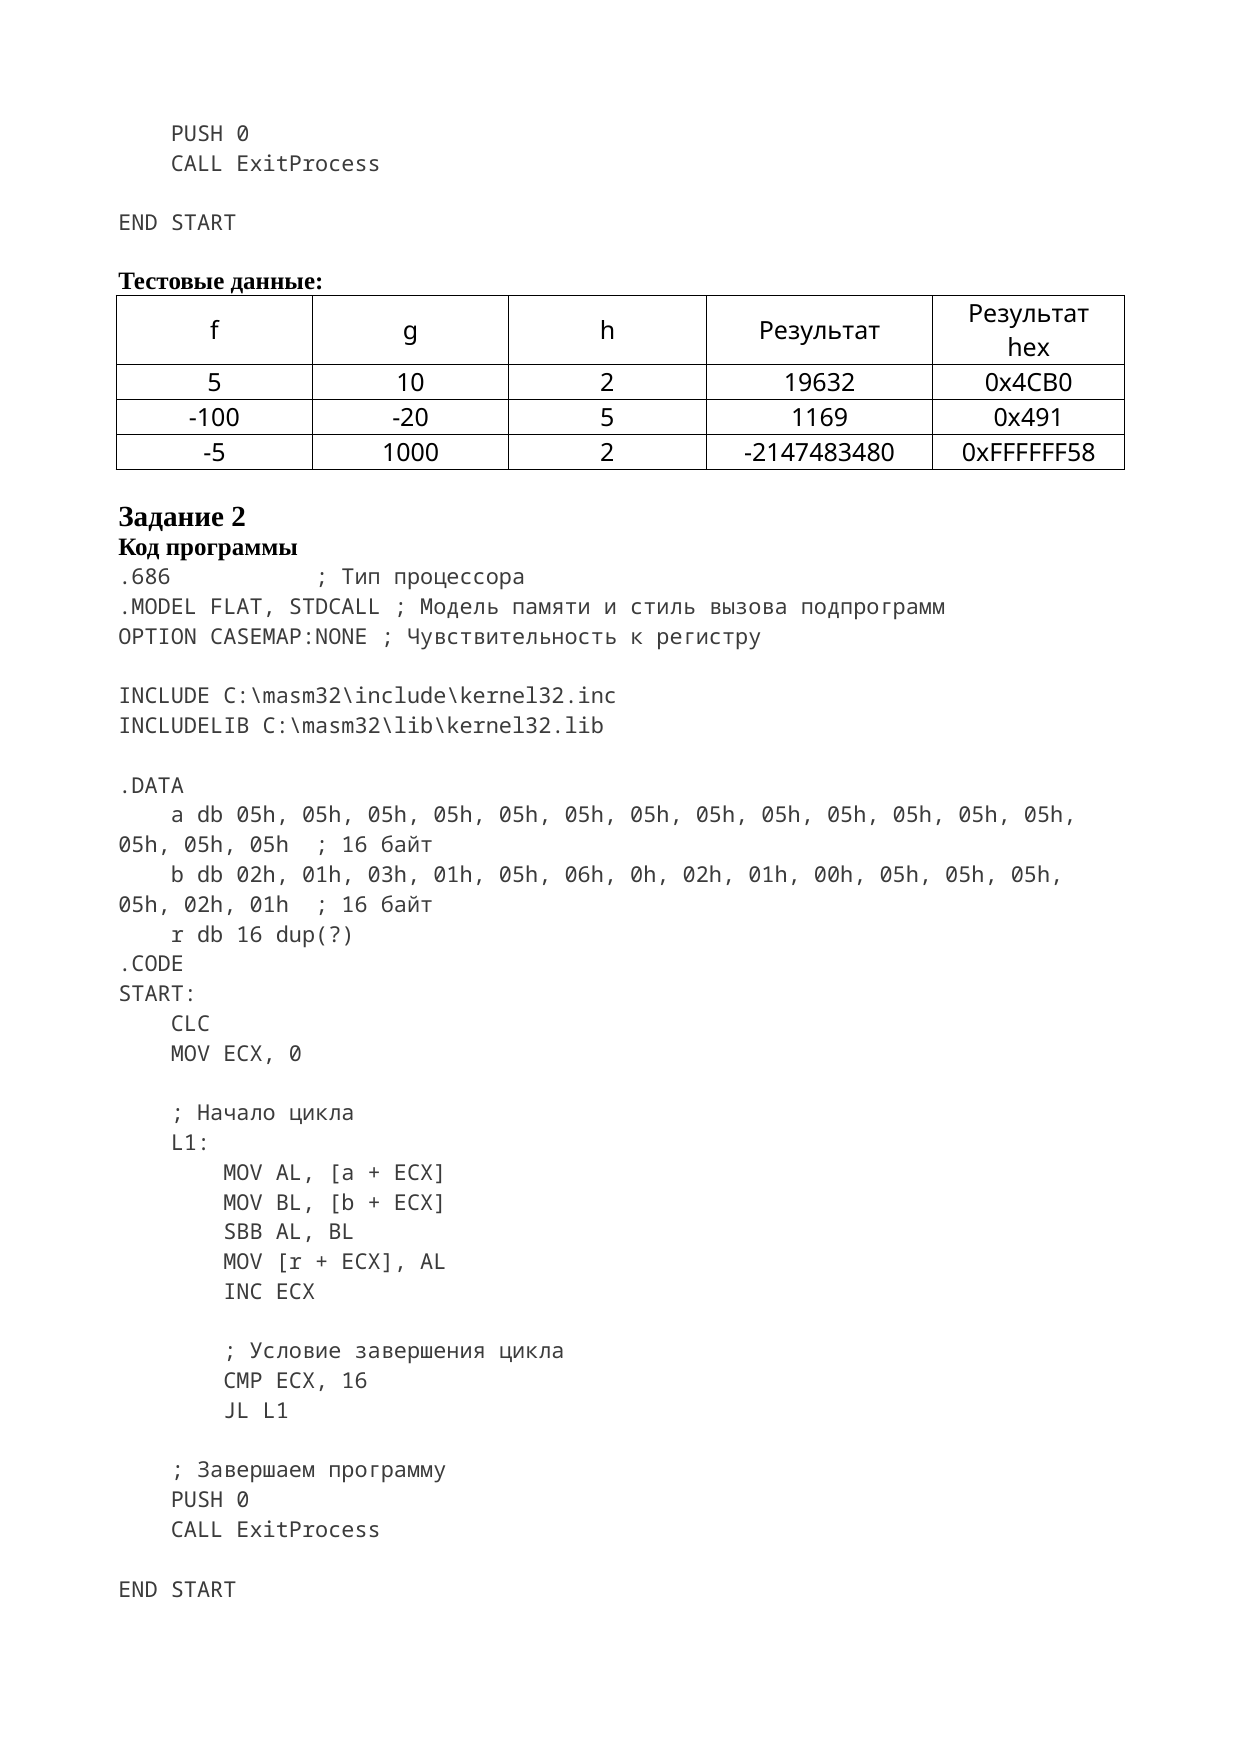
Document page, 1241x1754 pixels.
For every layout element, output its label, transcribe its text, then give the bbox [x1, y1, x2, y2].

text .MODEL FLAT, STDCALL ; Модель памяти и стиль вызова подпрограмм [118, 591, 1122, 621]
text CMP ECX, 16 [118, 1365, 1122, 1395]
table_cell 5 [117, 365, 312, 399]
text CALL ExitProcess [118, 1514, 1122, 1544]
text CLC [118, 1008, 1122, 1038]
text START: [118, 978, 1122, 1008]
text CALL ExitProcess [118, 148, 1122, 178]
text END START [118, 1573, 1122, 1603]
text MOV ECX, 0 [118, 1038, 1122, 1067]
text L1: [118, 1127, 1122, 1157]
text MOV AL, [a + ECX] [118, 1157, 1122, 1187]
table_cell -20 [313, 400, 508, 434]
table_cell 2 [509, 365, 706, 399]
text ; Условие завершения цикла [118, 1335, 1122, 1365]
table_cell 0x491 [933, 400, 1124, 434]
text .686 ; Тип процессора [118, 561, 1122, 591]
table_cell 0x4CB0 [933, 365, 1124, 399]
text INCLUDE C:\masm32\include\kernel32.inc [118, 680, 1122, 710]
text a db 05h, 05h, 05h, 05h, 05h, 05h, 05h, 05h, 05h, 05h, 05h, 05h, 05h, 05h, 05h, 05h ; 16 байт [118, 799, 1122, 859]
table_cell 1169 [707, 400, 932, 434]
table_cell 19632 [707, 365, 932, 399]
text MOV BL, [b + ECX] [118, 1187, 1122, 1216]
table_cell -100 [117, 400, 312, 434]
text PUSH 0 [118, 1484, 1122, 1514]
text .DATA [118, 769, 1122, 799]
table_cell -2147483480 [707, 435, 932, 469]
text MOV [r + ECX], AL [118, 1246, 1122, 1276]
text INC ECX [118, 1276, 1122, 1306]
table_header h [509, 296, 706, 364]
text ; Начало цикла [118, 1097, 1122, 1127]
text Задание 2 [118, 499, 1122, 532]
text OPTION CASEMAP:NONE ; Чувствительность к регистру [118, 621, 1122, 651]
text b db 02h, 01h, 03h, 01h, 05h, 06h, 0h, 02h, 01h, 00h, 05h, 05h, 05h, 05h, 02h, 01h ; 16 байт [118, 859, 1122, 918]
text INCLUDELIB C:\masm32\lib\kernel32.lib [118, 710, 1122, 740]
text END START [118, 207, 1122, 237]
text .CODE [118, 948, 1122, 978]
text JL L1 [118, 1395, 1122, 1425]
text r db 16 dup(?) [118, 918, 1122, 948]
table_cell -5 [117, 435, 312, 469]
table_header Результат [707, 296, 932, 364]
table_cell 1000 [313, 435, 508, 469]
text SBB AL, BL [118, 1216, 1122, 1246]
table_header f [117, 296, 312, 364]
text ; Завершаем программу [118, 1454, 1122, 1484]
table_header g [313, 296, 508, 364]
table_cell 2 [509, 435, 706, 469]
text Код программы [118, 532, 1122, 561]
text Тестовые данные: [118, 266, 1122, 295]
table_cell 0xFFFFFF58 [933, 435, 1124, 469]
table_cell 10 [313, 365, 508, 399]
table_cell 5 [509, 400, 706, 434]
text PUSH 0 [118, 118, 1122, 148]
table_header Результат hex [933, 296, 1124, 364]
